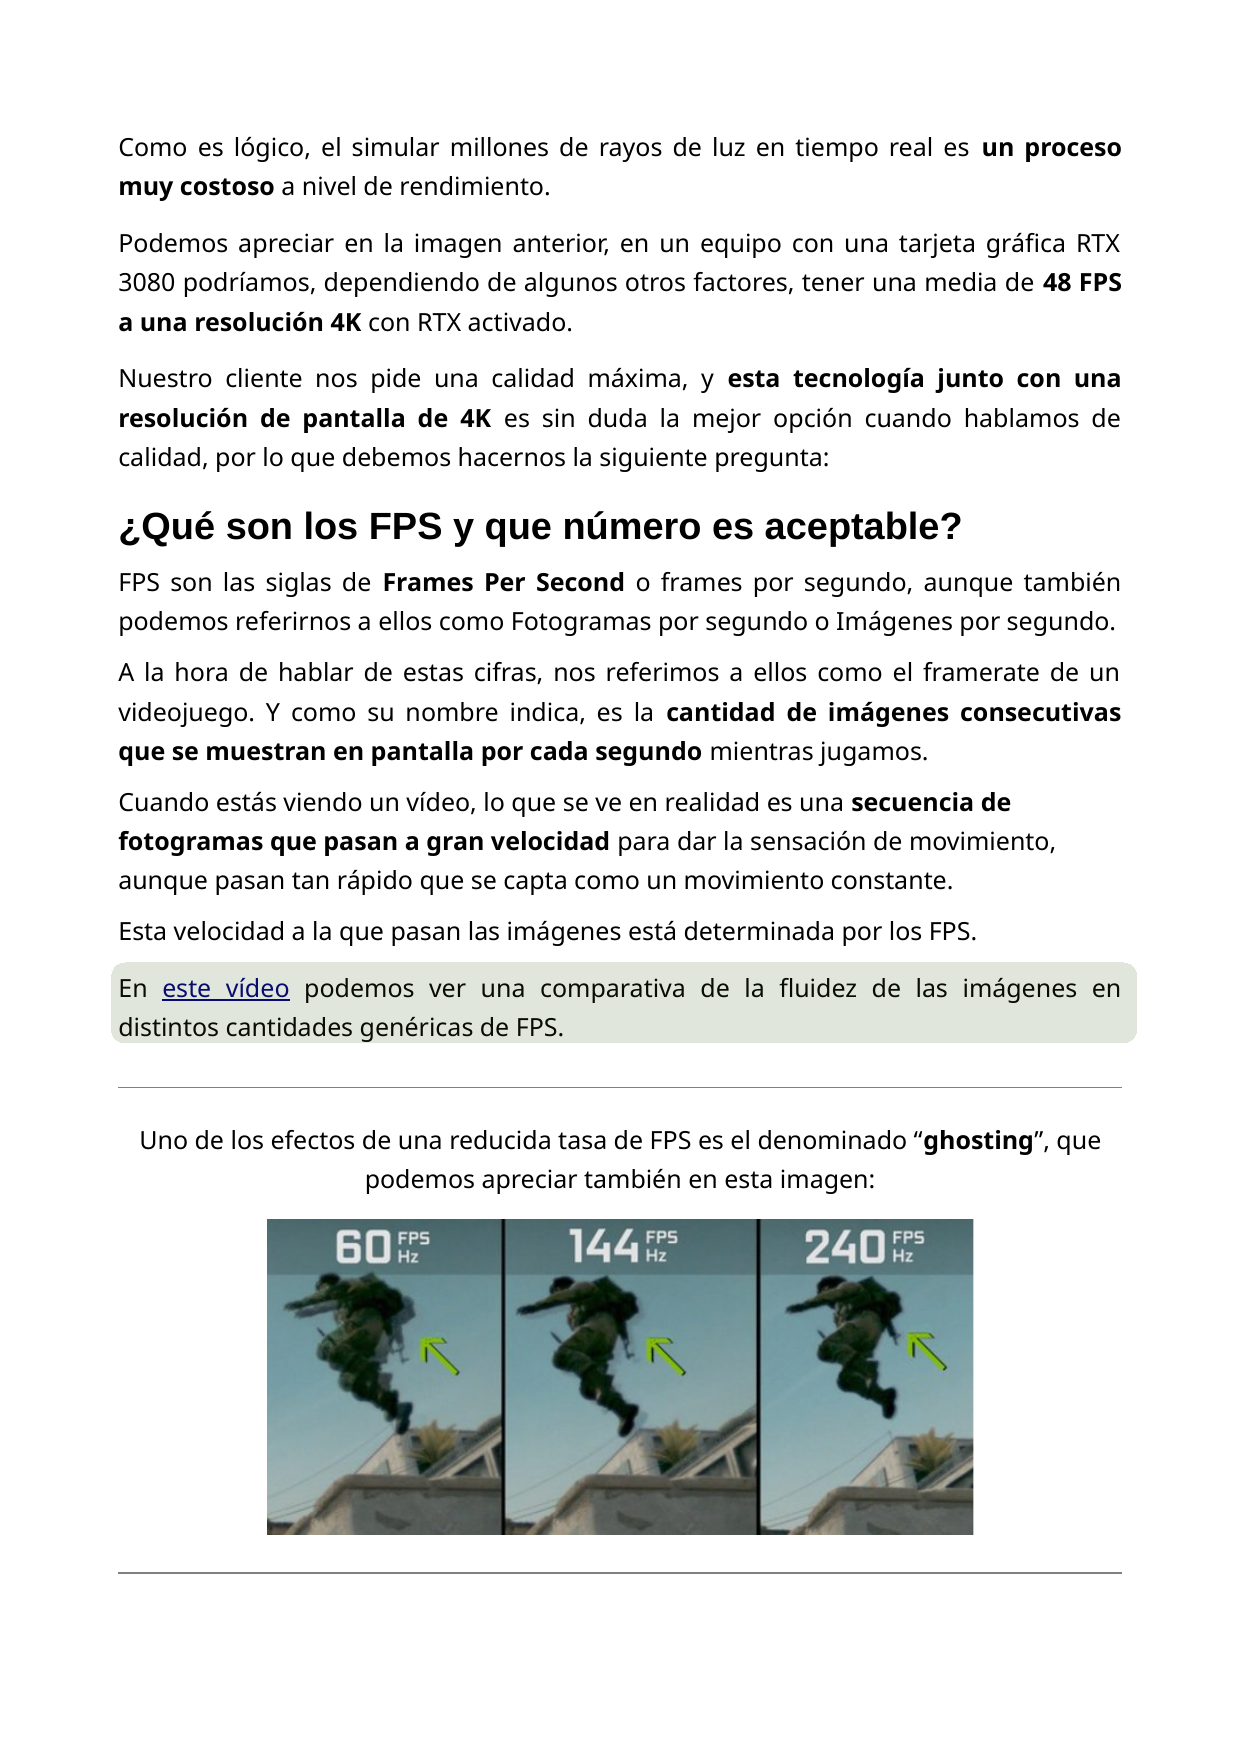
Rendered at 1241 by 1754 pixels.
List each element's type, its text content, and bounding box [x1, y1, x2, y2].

text Esta velocidad a la que pasan las imágenes está determinada por los FPS. [118, 914, 1122, 948]
text Cuando estás viendo un vídeo, lo que se ve en realidad es una secuencia de fotogramas que pasan a gran velocidad para dar la sensación de movimiento, aunque pasan tan rápido que se capta como un movimiento constante. [118, 784, 1122, 897]
subtitle ¿Qué son los FPS y que número es aceptable? [118, 503, 1122, 547]
text Podemos apreciar en la imagen anterior, en un equipo con una tarjeta gráfica RTX 3080 podríamos, dependiendo de algunos otros factores, tener una media de 48 FPS a una resolución 4K con RTX activado. [118, 226, 1122, 338]
text FPS son las siglas de Frames Per Second o frames por segundo, aunque también podemos referirnos a ellos como Fotogramas por segundo o Imágenes por segundo. [118, 565, 1122, 638]
text Uno de los efectos de una reducida tasa de FPS es el denominado “ghosting”, que podemos apreciar también en esta imagen: [118, 1123, 1122, 1196]
picture [267, 1219, 974, 1535]
text A la hora de hablar de estas cifras, nos referimos a ellos como el framerate de un videojuego. Y como su nombre indica, es la cantidad de imágenes consecutivas que se muestran en pantalla por cada segundo mientras jugamos. [118, 655, 1122, 767]
text Nuestro cliente nos pide una calidad máxima, y esta tecnología junto con una resolución de pantalla de 4K es sin duda la mejor opción cuando hablamos de calidad, por lo que debemos hacernos la siguiente pregunta: [118, 361, 1122, 473]
text Como es lógico, el simular millones de rayos de luz en tiempo real es un proceso muy costoso a nivel de rendimiento. [118, 130, 1122, 203]
